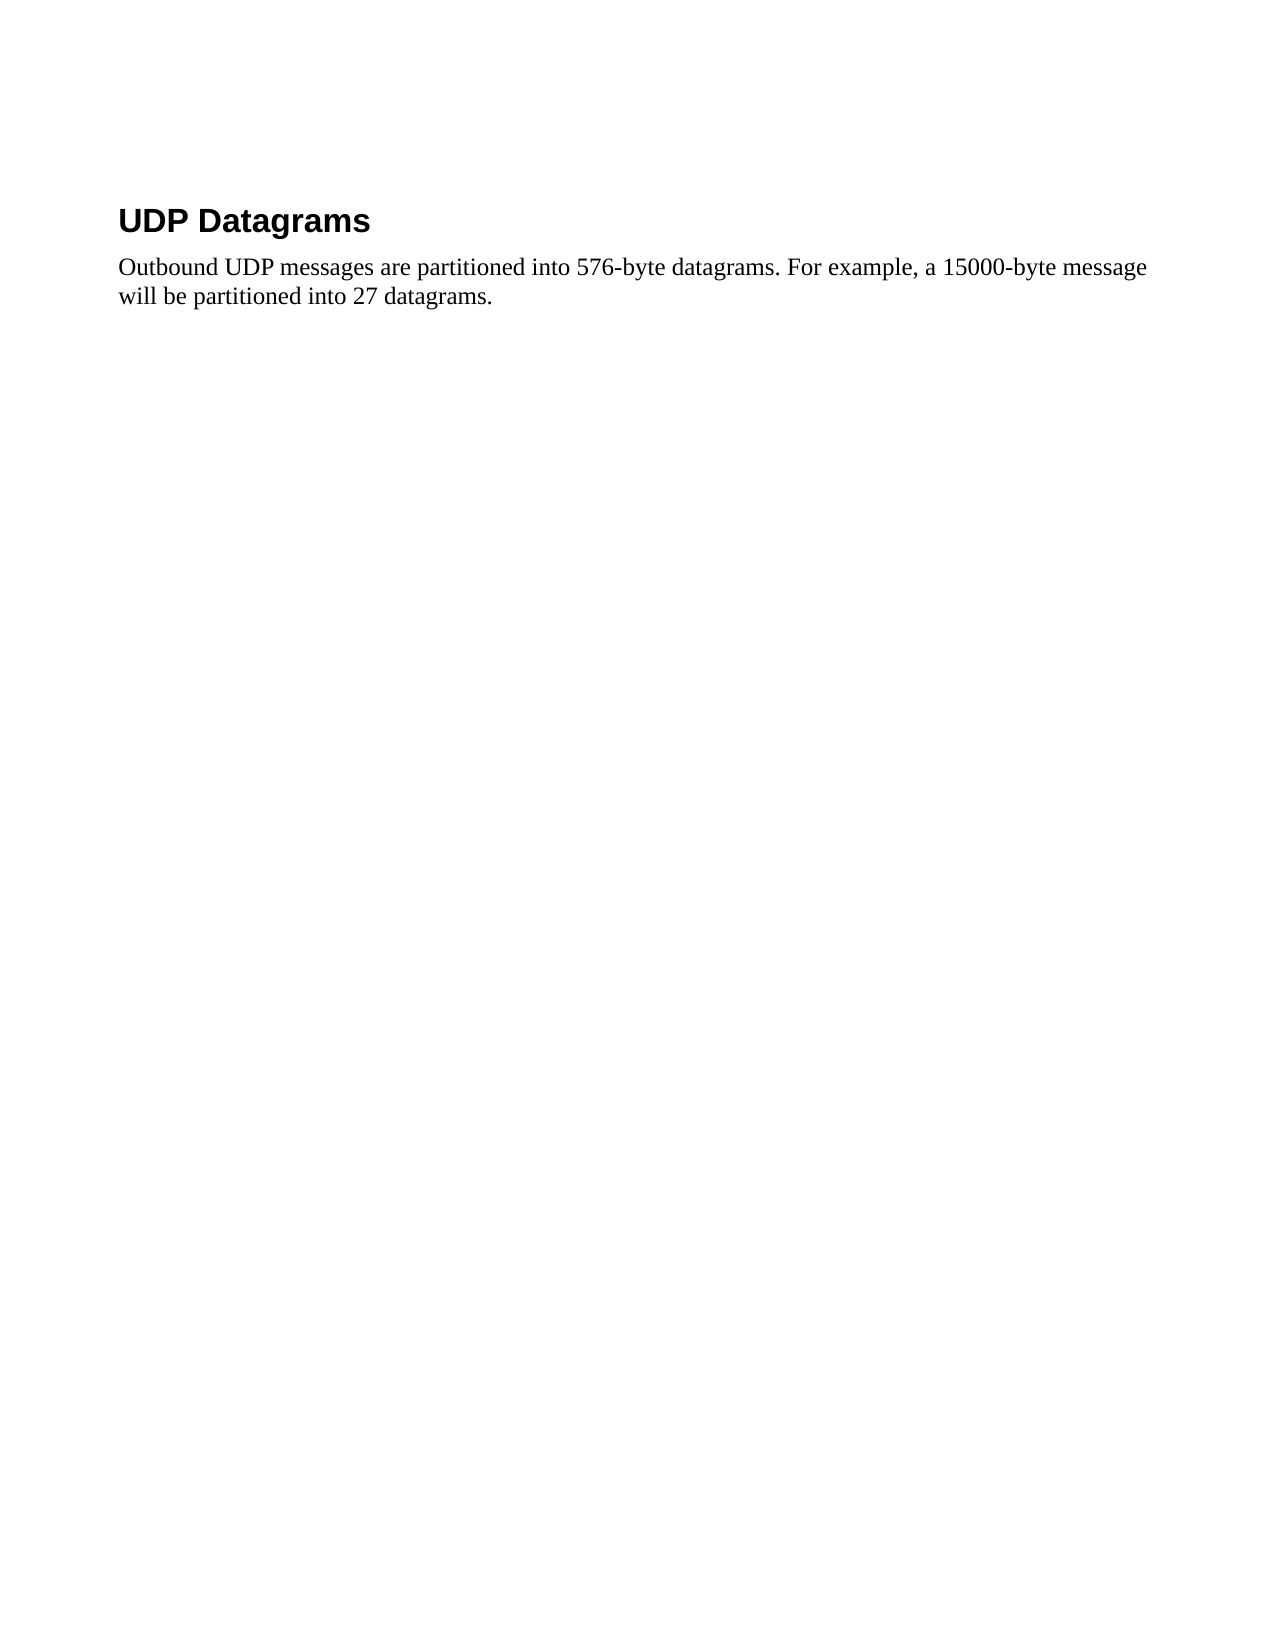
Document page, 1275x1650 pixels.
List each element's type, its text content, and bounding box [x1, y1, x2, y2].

text Outbound UDP messages are partitioned into 576-byte datagrams. For example, a 15000-byte message will be partitioned into 27 datagrams. [118, 252, 1157, 310]
subtitle UDP Datagrams [118, 201, 1157, 240]
